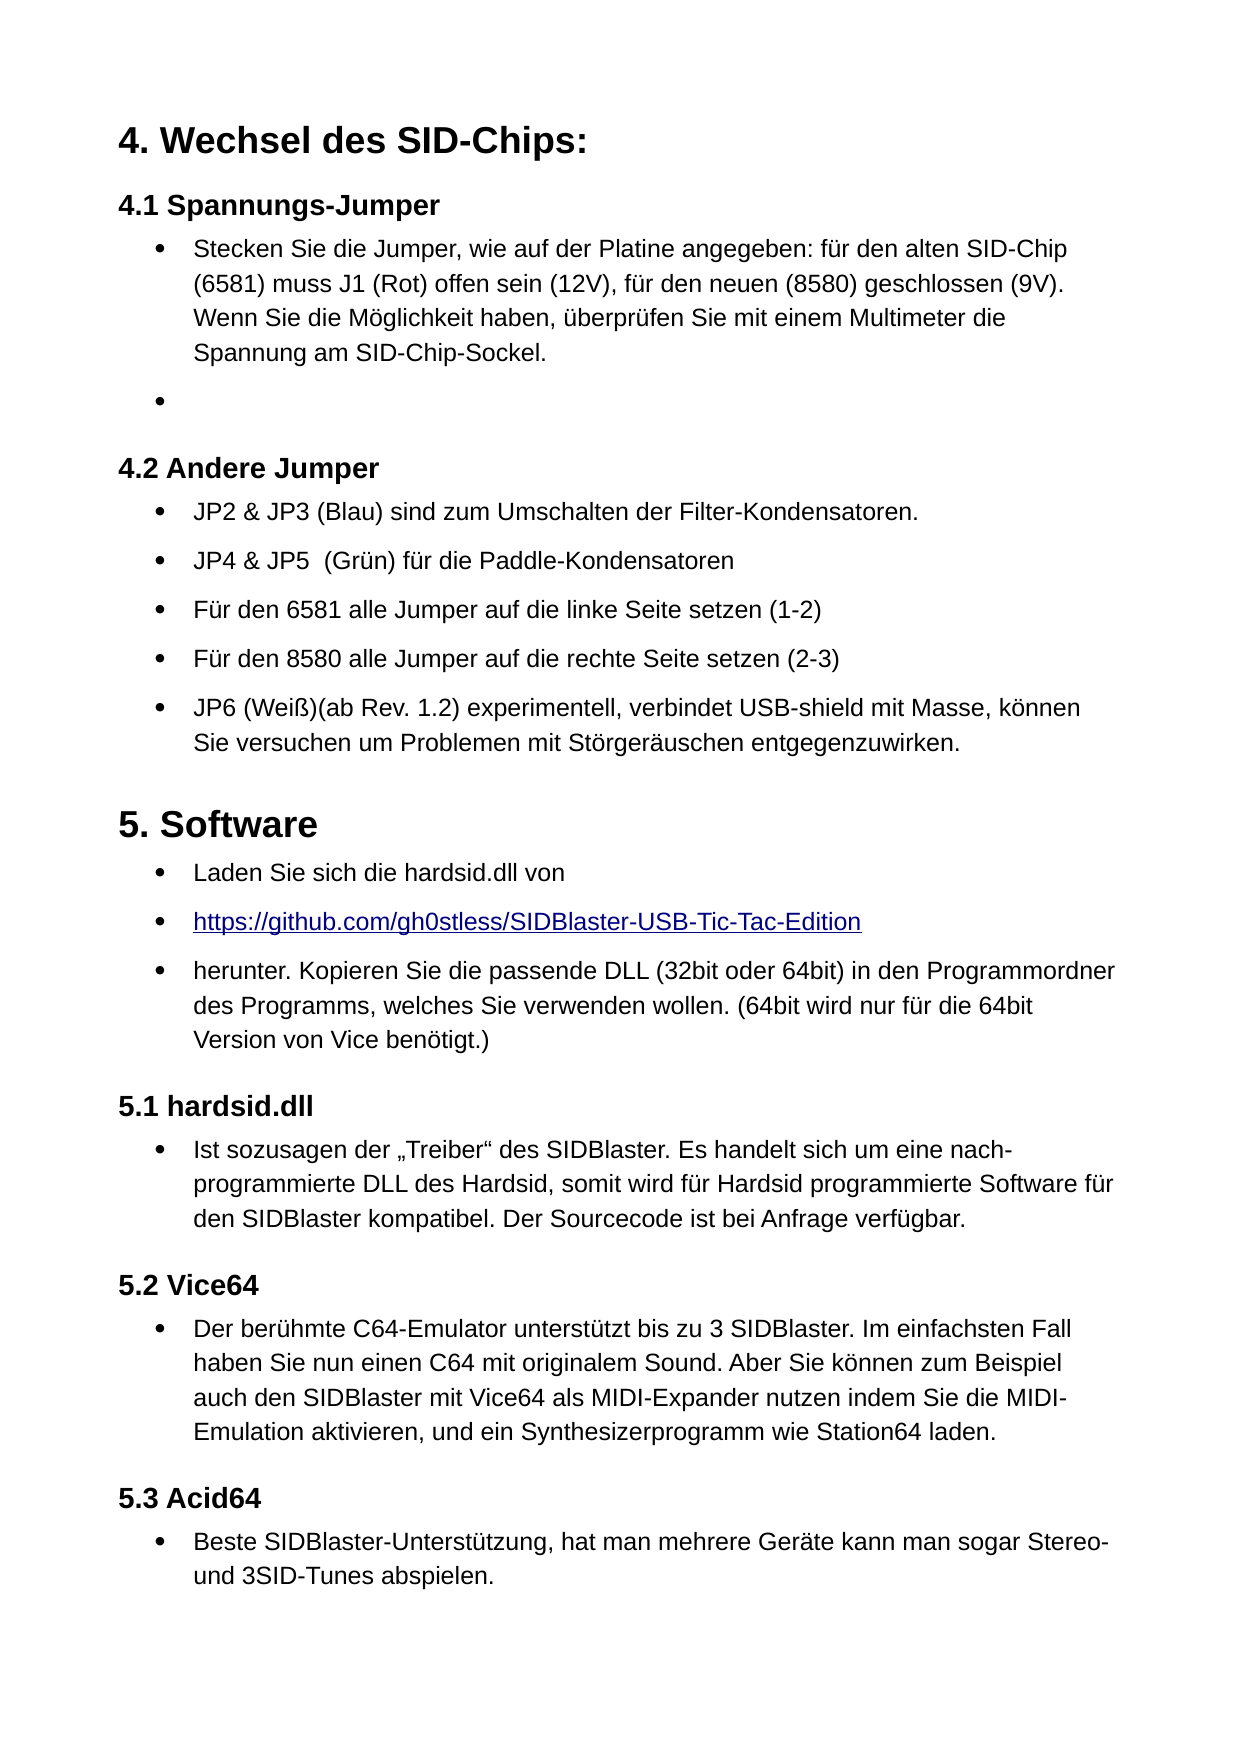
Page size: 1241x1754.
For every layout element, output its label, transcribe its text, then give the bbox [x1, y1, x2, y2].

subtitle 5.3 Acid64 [118, 1481, 1122, 1514]
list JP6 (Weiß)(ab Rev. 1.2) experimentell, verbindet USB-shield mit Masse, können Sie versuchen um Problemen mit Störgeräuschen entgegenzuwirken. [156, 693, 1122, 757]
list https://github.com/gh0stless/SIDBlaster-USB-Tic-Tac-Edition [156, 907, 1122, 936]
list herunter. Kopieren Sie die passende DLL (32bit oder 64bit) in den Programmordner des Programms, welches Sie verwenden wollen. (64bit wird nur für die 64bit Version von Vice benötigt.) [156, 956, 1122, 1054]
list JP2 & JP3 (Blau) sind zum Umschalten der Filter-Kondensatoren. [156, 497, 1122, 526]
list Der berühmte C64-Emulator unterstützt bis zu 3 SIDBlaster. Im einfachsten Fall haben Sie nun einen C64 mit originalem Sound. Aber Sie können zum Beispiel auch den SIDBlaster mit Vice64 als MIDI-Expander nutzen indem Sie die MIDI-Emulation aktivieren, und ein Synthesizerprogramm wie Station64 laden. [156, 1313, 1122, 1446]
list Für den 8580 alle Jumper auf die rechte Seite setzen (2-3) [156, 644, 1122, 673]
list Laden Sie sich die hardsid.dll von [156, 858, 1122, 887]
subtitle 4.2 Andere Jumper [118, 451, 1122, 484]
subtitle 5. Software [118, 802, 1122, 845]
list Ist sozusagen der „Treiber“ des SIDBlaster. Es handelt sich um eine nach-programmierte DLL des Hardsid, somit wird für Hardsid programmierte Software für den SIDBlaster kompatibel. Der Sourcecode ist bei Anfrage verfügbar. [156, 1135, 1122, 1233]
list Stecken Sie die Jumper, wie auf der Platine angegeben: für den alten SID-Chip (6581) muss J1 (Rot) offen sein (12V), für den neuen (8580) geschlossen (9V). Wenn Sie die Möglichkeit haben, überprüfen Sie mit einem Multimeter die Spannung am SID-Chip-Sockel. [156, 234, 1122, 367]
list Beste SIDBlaster-Unterstützung, hat man mehrere Geräte kann man sogar Stereo- und 3SID-Tunes abspielen. [156, 1527, 1122, 1590]
subtitle 4.1 Spannungs-Jumper [118, 188, 1122, 222]
list Für den 6581 alle Jumper auf die linke Seite setzen (1-2) [156, 595, 1122, 624]
subtitle 5.1 hardsid.dll [118, 1089, 1122, 1122]
subtitle 5.2 Vice64 [118, 1267, 1122, 1301]
subtitle 4. Wechsel des SID-Chips: [118, 118, 1122, 161]
list JP4 & JP5 (Grün) für die Paddle-Kondensatoren [156, 546, 1122, 575]
